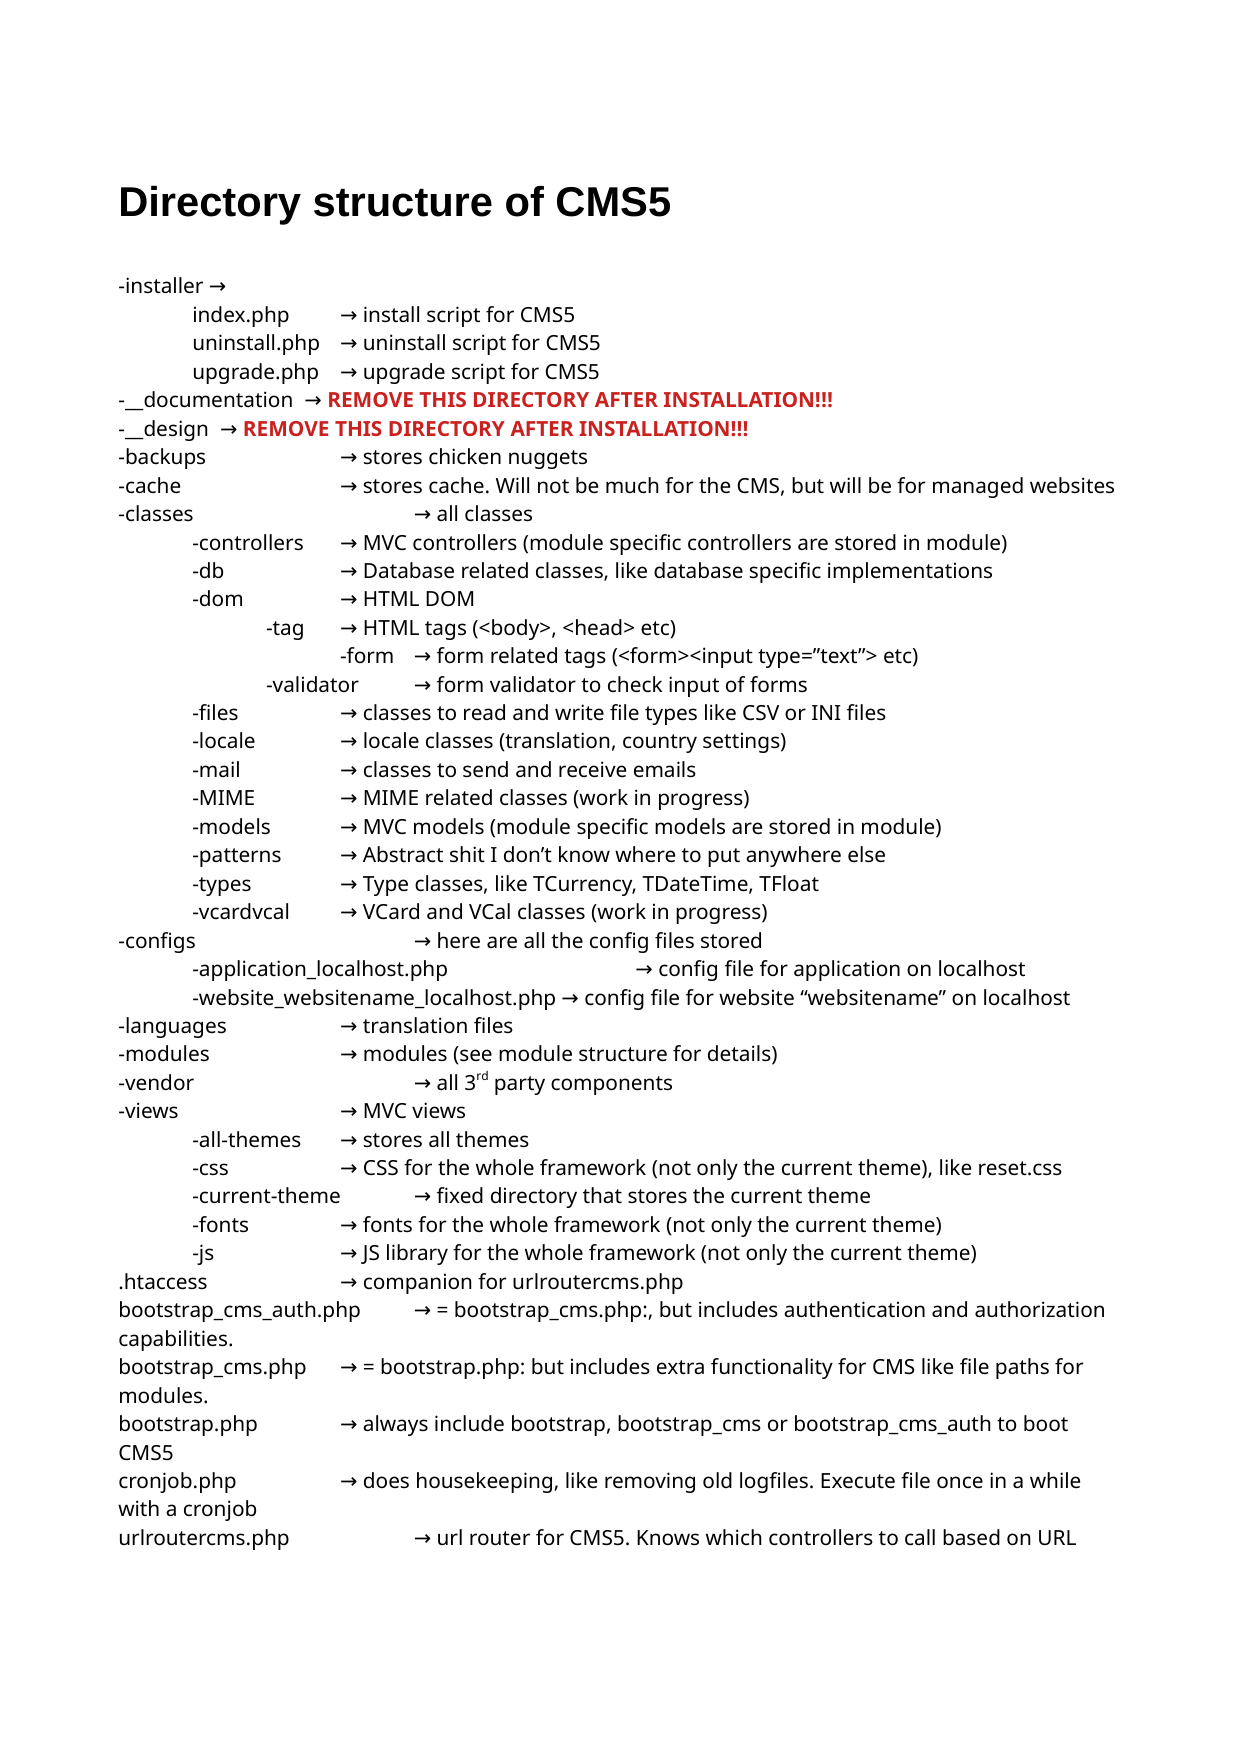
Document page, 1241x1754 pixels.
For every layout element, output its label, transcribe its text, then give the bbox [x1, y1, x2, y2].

text -models → MVC models (module specific models are stored in module) [118, 812, 1122, 840]
text .htaccess → companion for urlroutercms.php [118, 1267, 1122, 1295]
text -mail → classes to send and receive emails [118, 755, 1122, 783]
text -current-theme → fixed directory that stores the current theme [118, 1182, 1122, 1210]
text -locale → locale classes (translation, country settings) [118, 727, 1122, 755]
text -classes → all classes [118, 499, 1122, 528]
text -application_localhost.php → config file for application on localhost [118, 954, 1122, 983]
text -patterns → Abstract shit I don’t know where to put anywhere else [118, 840, 1122, 869]
text -website_websitename_localhost.php → config file for website “websitename” on localhost [118, 983, 1122, 1011]
text -js → JS library for the whole framework (not only the current theme) [118, 1238, 1122, 1267]
text -controllers → MVC controllers (module specific controllers are stored in module) [118, 528, 1122, 556]
text -__documentation → REMOVE THIS DIRECTORY AFTER INSTALLATION!!! [118, 385, 1122, 414]
text -__design → REMOVE THIS DIRECTORY AFTER INSTALLATION!!! [118, 414, 1122, 442]
text bootstrap.php → always include bootstrap, bootstrap_cms or bootstrap_cms_auth to boot CMS5 [118, 1409, 1122, 1466]
text cronjob.php → does housekeeping, like removing old logfiles. Execute file once in a while with a cronjob [118, 1466, 1122, 1523]
text -css → CSS for the whole framework (not only the current theme), like reset.css [118, 1153, 1122, 1182]
text bootstrap_cms.php → = bootstrap.php: but includes extra functionality for CMS like file paths for modules. [118, 1352, 1122, 1409]
text -form → form related tags (<form><input type=”text”> etc) [118, 641, 1122, 670]
text -views → MVC views [118, 1096, 1122, 1125]
text -vendor → all 3rd party components [118, 1068, 1122, 1096]
subtitle Directory structure of CMS5 [118, 177, 1122, 225]
text -vcardvcal → VCard and VCal classes (work in progress) [118, 897, 1122, 926]
text -MIME → MIME related classes (work in progress) [118, 783, 1122, 812]
text -fonts → fonts for the whole framework (not only the current theme) [118, 1210, 1122, 1238]
text -db → Database related classes, like database specific implementations [118, 556, 1122, 584]
text -backups → stores chicken nuggets [118, 442, 1122, 471]
text uninstall.php → uninstall script for CMS5 [118, 328, 1122, 357]
text -types → Type classes, like TCurrency, TDateTime, TFloat [118, 869, 1122, 897]
text -modules → modules (see module structure for details) [118, 1039, 1122, 1068]
text -validator → form validator to check input of forms [118, 670, 1122, 698]
text bootstrap_cms_auth.php → = bootstrap_cms.php:, but includes authentication and authorization capabilities. [118, 1295, 1122, 1352]
text -all-themes → stores all themes [118, 1125, 1122, 1153]
text -dom → HTML DOM [118, 584, 1122, 613]
text -configs → here are all the config files stored [118, 926, 1122, 954]
text -installer → [118, 272, 1122, 300]
text -cache → stores cache. Will not be much for the CMS, but will be for managed websites [118, 471, 1122, 499]
text index.php → install script for CMS5 [118, 300, 1122, 328]
text -languages → translation files [118, 1011, 1122, 1039]
text upgrade.php → upgrade script for CMS5 [118, 357, 1122, 385]
text -tag → HTML tags (<body>, <head> etc) [118, 613, 1122, 641]
text urlroutercms.php → url router for CMS5. Knows which controllers to call based on URL [118, 1523, 1122, 1551]
text -files → classes to read and write file types like CSV or INI files [118, 698, 1122, 727]
